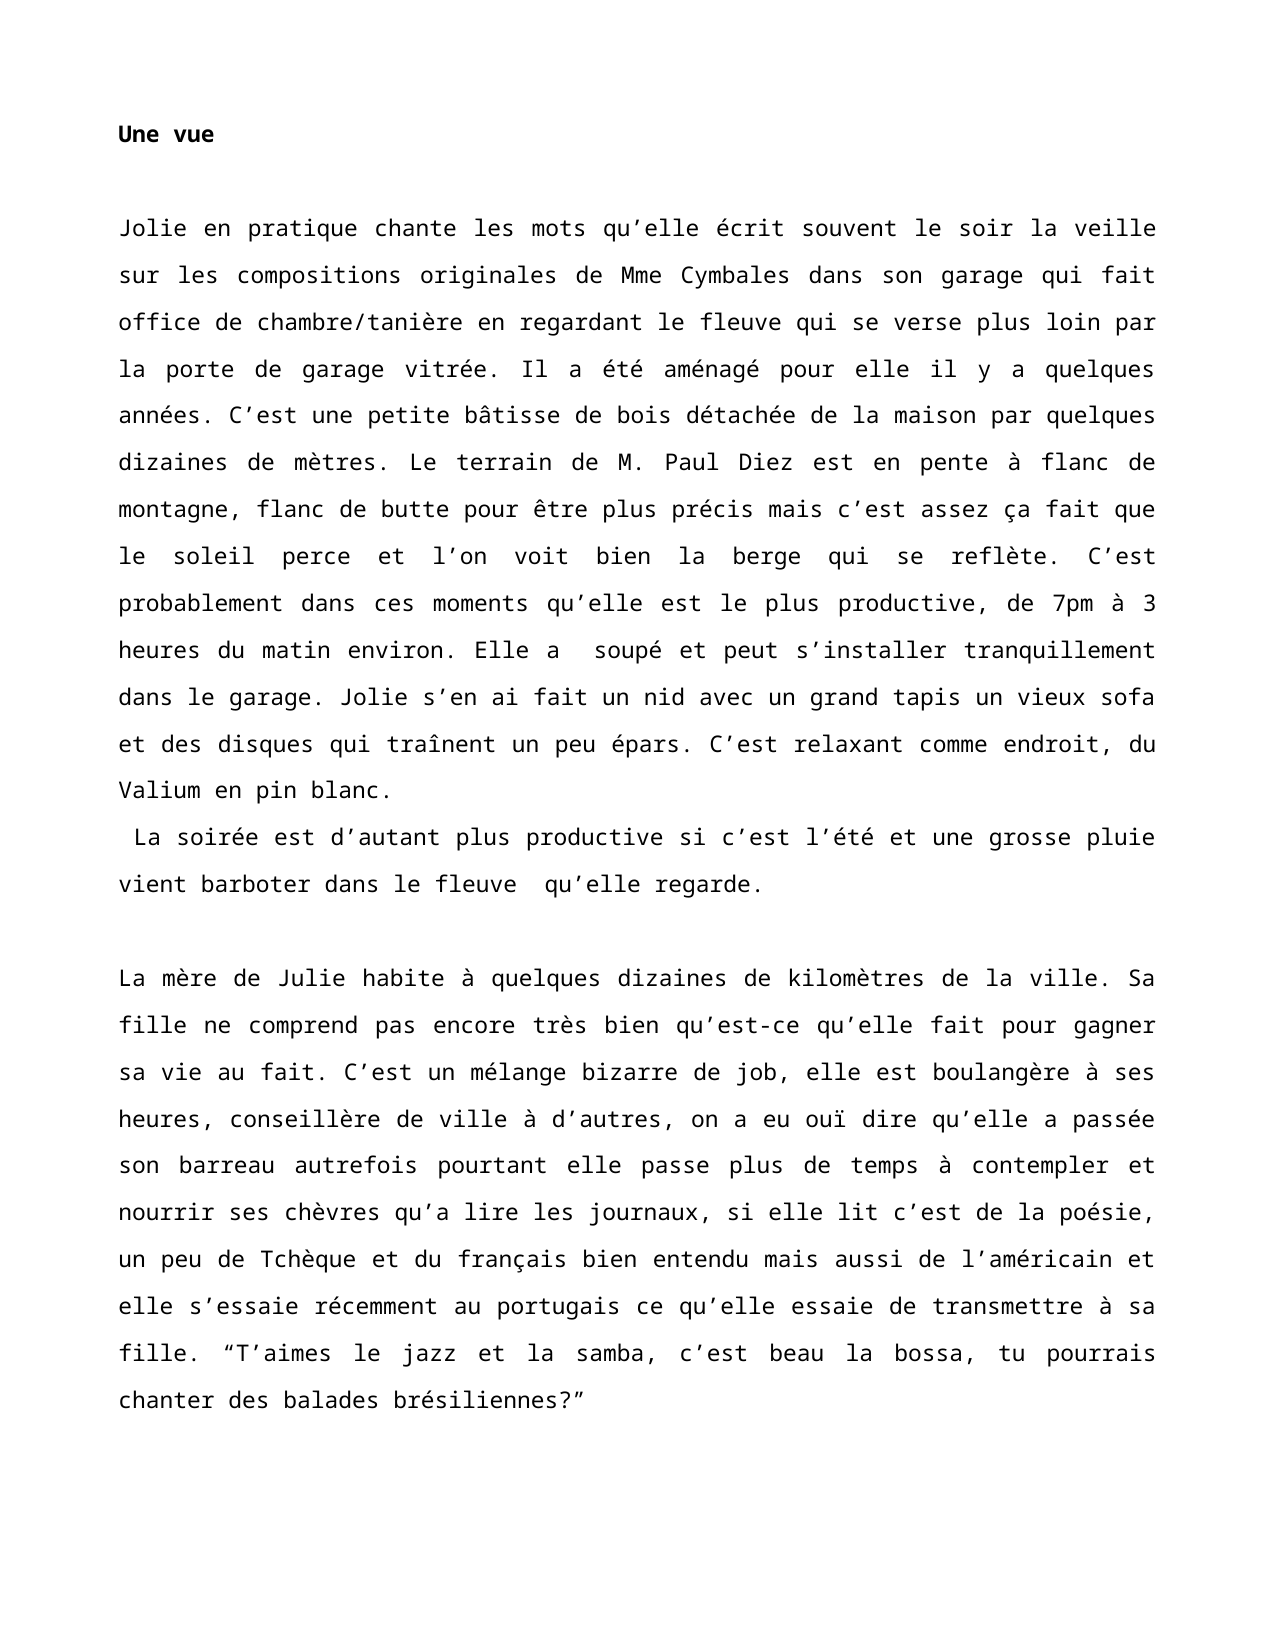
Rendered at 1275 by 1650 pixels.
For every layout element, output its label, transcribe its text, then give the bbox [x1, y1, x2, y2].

text Jolie en pratique chante les mots qu’elle écrit souvent le soir la veille sur les compositions originales de Mme Cymbales dans son garage qui fait office de chambre/tanière en regardant le fleuve qui se verse plus loin par la porte de garage vitrée. Il a été aménagé pour elle il y a quelques années. C’est une petite bâtisse de bois détachée de la maison par quelques dizaines de mètres. Le terrain de M. Paul Diez est en pente à flanc de montagne, flanc de butte pour être plus précis mais c’est assez ça fait que le soleil perce et l’on voit bien la berge qui se reflète. C’est probablement dans ces moments qu’elle est le plus productive, de 7pm à 3 heures du matin environ. Elle a soupé et peut s’installer tranquillement dans le garage. Jolie s’en ai fait un nid avec un grand tapis un vieux sofa et des disques qui traînent un peu épars. C’est relaxant comme endroit, du Valium en pin blanc. [118, 212, 1157, 806]
text Une vue [118, 118, 1157, 149]
text La mère de Julie habite à quelques dizaines de kilomètres de la ville. Sa fille ne comprend pas encore très bien qu’est-ce qu’elle fait pour gagner sa vie au fait. C’est un mélange bizarre de job, elle est boulangère à ses heures, conseillère de ville à d’autres, on a eu ouï dire qu’elle a passée son barreau autrefois pourtant elle passe plus de temps à contempler et nourrir ses chèvres qu’a lire les journaux, si elle lit c’est de la poésie, un peu de Tchèque et du français bien entendu mais aussi de l’américain et elle s’essaie récemment au portugais ce qu’elle essaie de transmettre à sa fille. “T’aimes le jazz et la samba, c’est beau la bossa, tu pourrais chanter des balades brésiliennes?” [118, 962, 1157, 1415]
text La soirée est d’autant plus productive si c’est l’été et une grosse pluie vient barboter dans le fleuve qu’elle regarde. [118, 821, 1157, 899]
